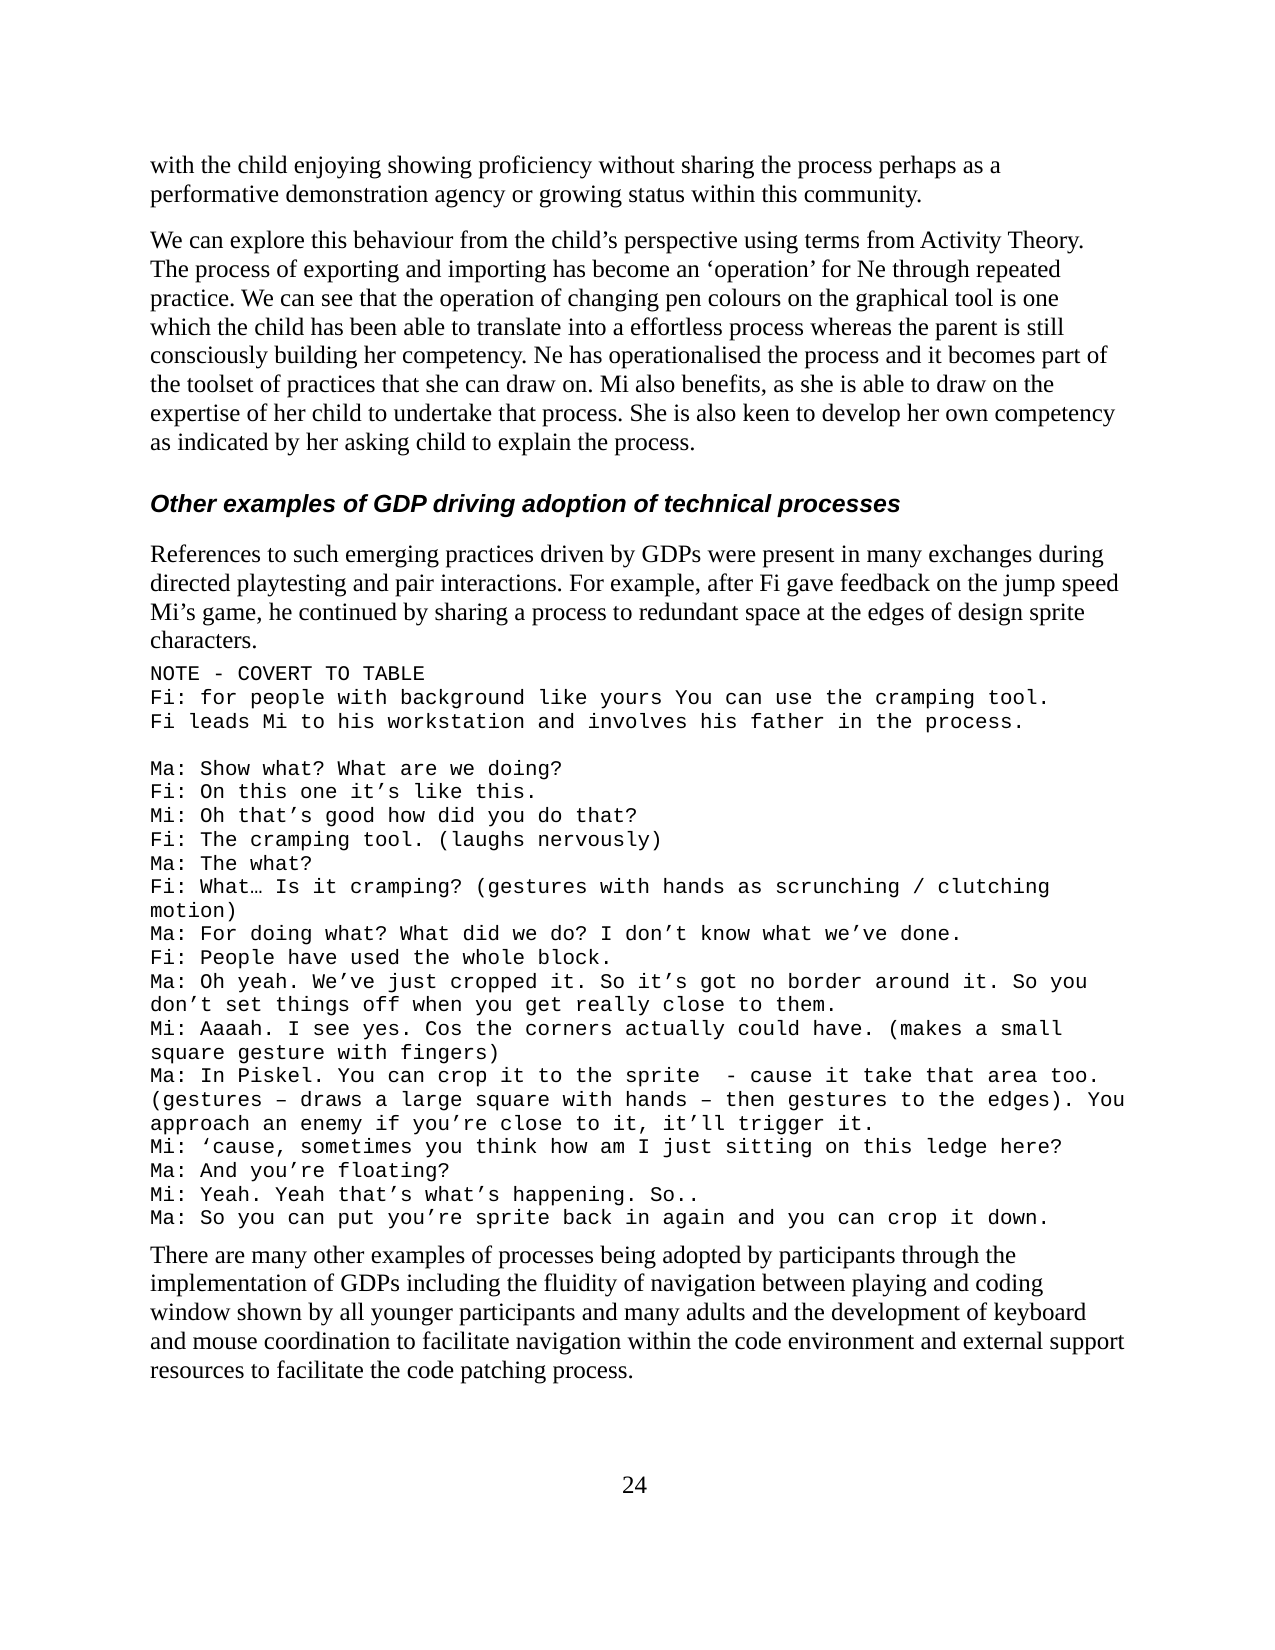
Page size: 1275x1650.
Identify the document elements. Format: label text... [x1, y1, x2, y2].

text Fi: People have used the whole block. [150, 947, 1125, 971]
text Fi: What… Is it cramping? (gestures with hands as scrunching / clutching motion) [150, 876, 1125, 923]
text with the child enjoying showing proficiency without sharing the process perhaps as a performative demonstration agency or growing status within this community. [150, 150, 1125, 207]
text Fi: On this one it’s like this. [150, 782, 1125, 805]
text Ma: In Piskel. You can crop it to the sprite - cause it take that area too. (gestures – draws a large square with hands – then gestures to the edges). You approach an enemy if you’re close to it, it’ll trigger it. [150, 1065, 1125, 1136]
text There are many other examples of processes being adopted by participants through the implementation of GDPs including the fluidity of navigation between playing and coding window shown by all younger participants and many adults and the development of keyboard and mouse coordination to facilitate navigation within the code environment and external support resources to facilitate the code patching process. [150, 1240, 1125, 1383]
text NOTE - COVERT TO TABLE [150, 663, 1125, 687]
text Fi: The cramping tool. (laughs nervously) [150, 829, 1125, 852]
text Ma: The what? [150, 852, 1125, 876]
text Ma: For doing what? What did we do? I don’t know what we’ve done. [150, 923, 1125, 947]
text Ma: Show what? What are we doing? [150, 758, 1125, 782]
text Fi: for people with background like yours You can use the cramping tool. [150, 687, 1125, 711]
text Ma: And you’re floating? [150, 1160, 1125, 1183]
text Mi: Yeah. Yeah that’s what’s happening. So.. [150, 1183, 1125, 1207]
text We can explore this behaviour from the child’s perspective using terms from Activity Theory. The process of exporting and importing has become an ‘operation’ for Ne through repeated practice. We can see that the operation of changing pen colours on the graphical tool is one which the child has been able to translate into a effortless process whereas the parent is still consciously building her competency. Ne has operationalised the process and it becomes part of the toolset of practices that she can draw on. Mi also benefits, as she is able to draw on the expertise of her child to undertake that process. She is also keen to develop her own competency as indicated by her asking child to explain the process. [150, 225, 1125, 455]
text Fi leads Mi to his workstation and involves his father in the process. [150, 711, 1125, 734]
text Mi: ‘cause, sometimes you think how am I just sitting on this ledge here? [150, 1136, 1125, 1160]
subtitle Other examples of GDP driving adoption of technical processes [150, 489, 1125, 518]
text Ma: So you can put you’re sprite back in again and you can crop it down. [150, 1207, 1125, 1231]
text Mi: Oh that’s good how did you do that? [150, 805, 1125, 829]
text References to such emerging practices driven by GDPs were present in many exchanges during directed playtesting and pair interactions. For example, after Fi gave feedback on the jump speed Mi’s game, he continued by sharing a process to redundant space at the edges of design sprite characters. [150, 539, 1125, 654]
text Mi: Aaaah. I see yes. Cos the corners actually could have. (makes a small square gesture with fingers) [150, 1018, 1125, 1065]
text Ma: Oh yeah. We’ve just cropped it. So it’s got no border around it. So you don’t set things off when you get really close to them. [150, 971, 1125, 1018]
